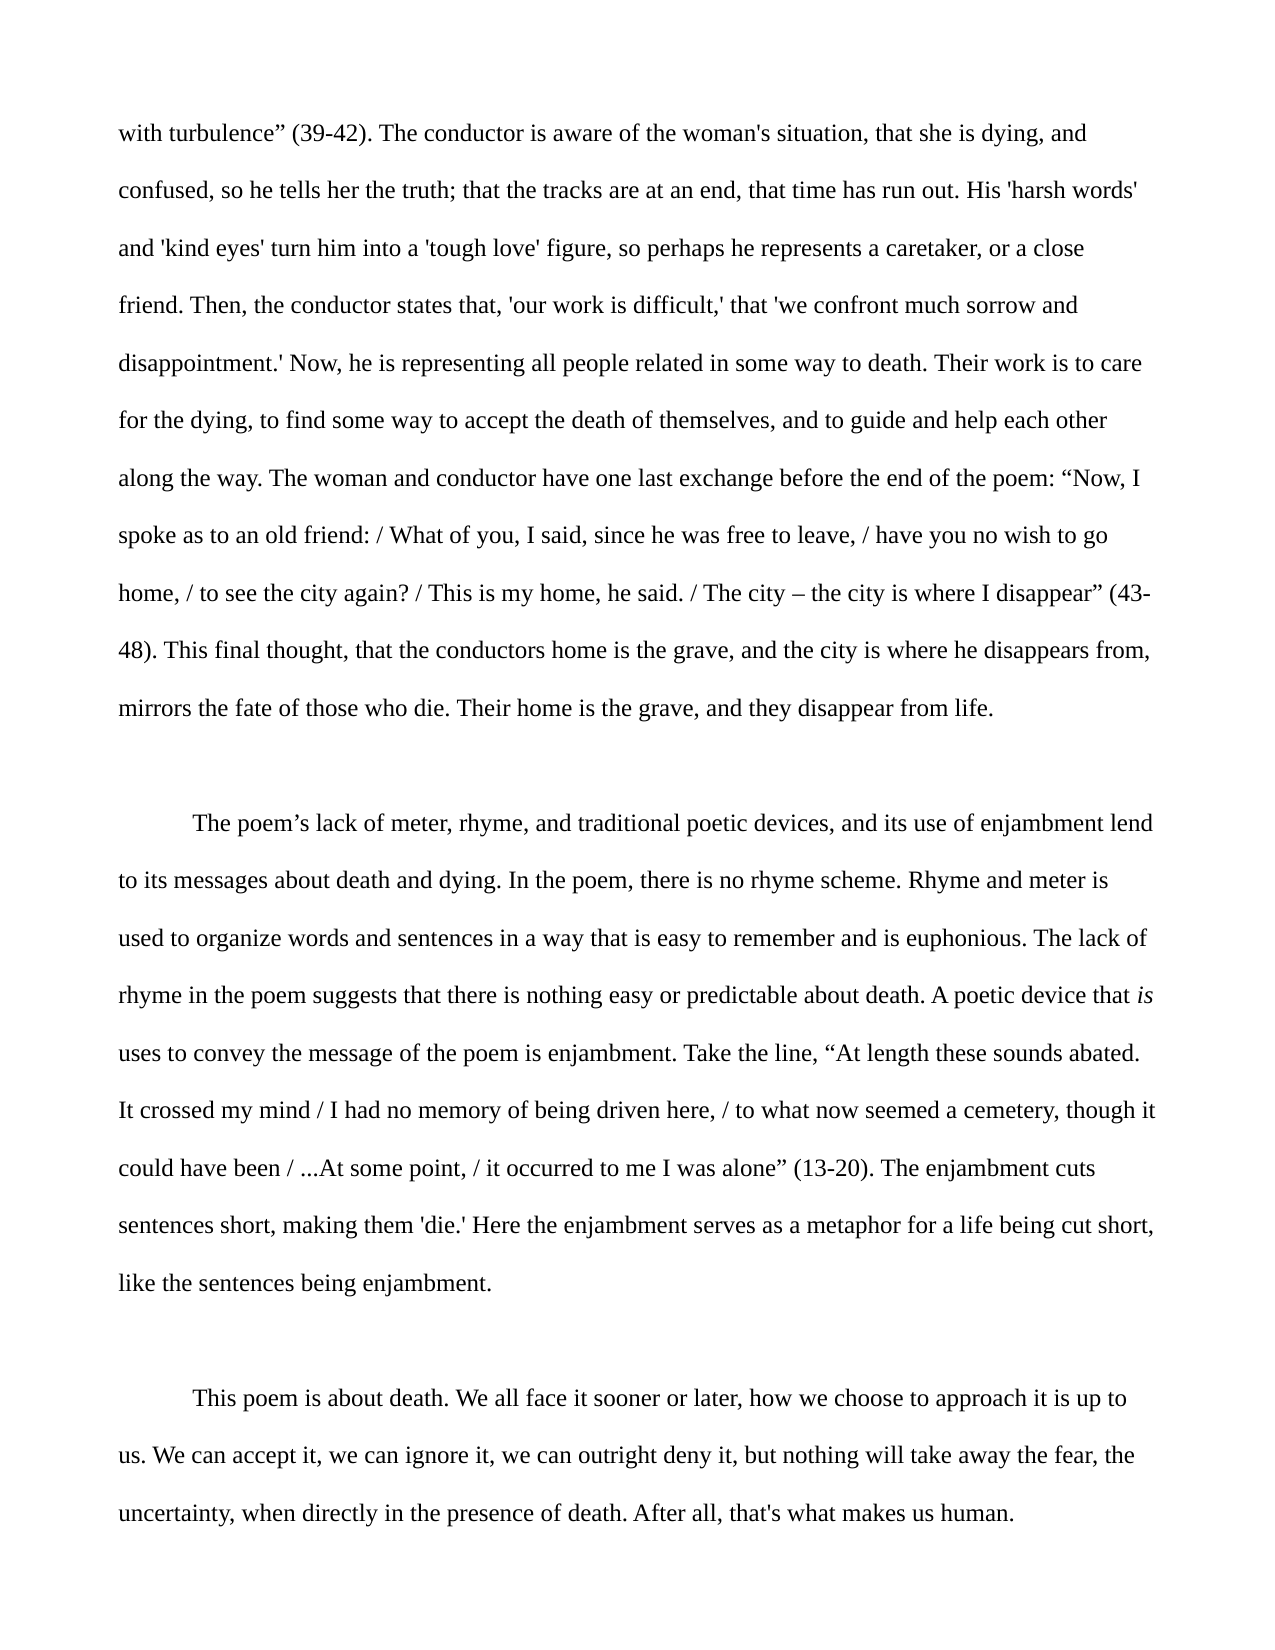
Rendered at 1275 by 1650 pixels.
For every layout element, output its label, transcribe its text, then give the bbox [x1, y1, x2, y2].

text This poem is about death. We all face it sooner or later, how we choose to approach it is up to us. We can accept it, we can ignore it, we can outright deny it, but nothing will take away the fear, the uncertainty, when directly in the presence of death. After all, that's what makes us human. [118, 1383, 1157, 1527]
text with turbulence” (39-42). The conductor is aware of the woman's situation, that she is dying, and confused, so he tells her the truth; that the tracks are at an end, that time has run out. His 'harsh words' and 'kind eyes' turn him into a 'tough love' figure, so perhaps he represents a caretaker, or a close friend. Then, the conductor states that, 'our work is difficult,' that 'we confront much sorrow and disappointment.' Now, he is representing all people related in some way to death. Their work is to care for the dying, to find some way to accept the death of themselves, and to guide and help each other along the way. The woman and conductor have one last exchange before the end of the poem: “Now, I spoke as to an old friend: / What of you, I said, since he was free to leave, / have you no wish to go home, / to see the city again? / This is my home, he said. / The city ‒ the city is where I disappear” (43-48). This final thought, that the conductors home is the grave, and the city is where he disappears from, mirrors the fate of those who die. Their home is the grave, and they disappear from life. [118, 118, 1157, 722]
text The poem’s lack of meter, rhyme, and traditional poetic devices, and its use of enjambment lend to its messages about death and dying. In the poem, there is no rhyme scheme. Rhyme and meter is used to organize words and sentences in a way that is easy to remember and is euphonious. The lack of rhyme in the poem suggests that there is nothing easy or predictable about death. A poetic device that is uses to convey the message of the poem is enjambment. Take the line, “At length these sounds abated. It crossed my mind / I had no memory of being driven here, / to what now seemed a cemetery, though it could have been / ...At some point, / it occurred to me I was alone” (13-20). The enjambment cuts sentences short, making them 'die.' Here the enjambment serves as a metaphor for a life being cut short, like the sentences being enjambment. [118, 808, 1157, 1297]
